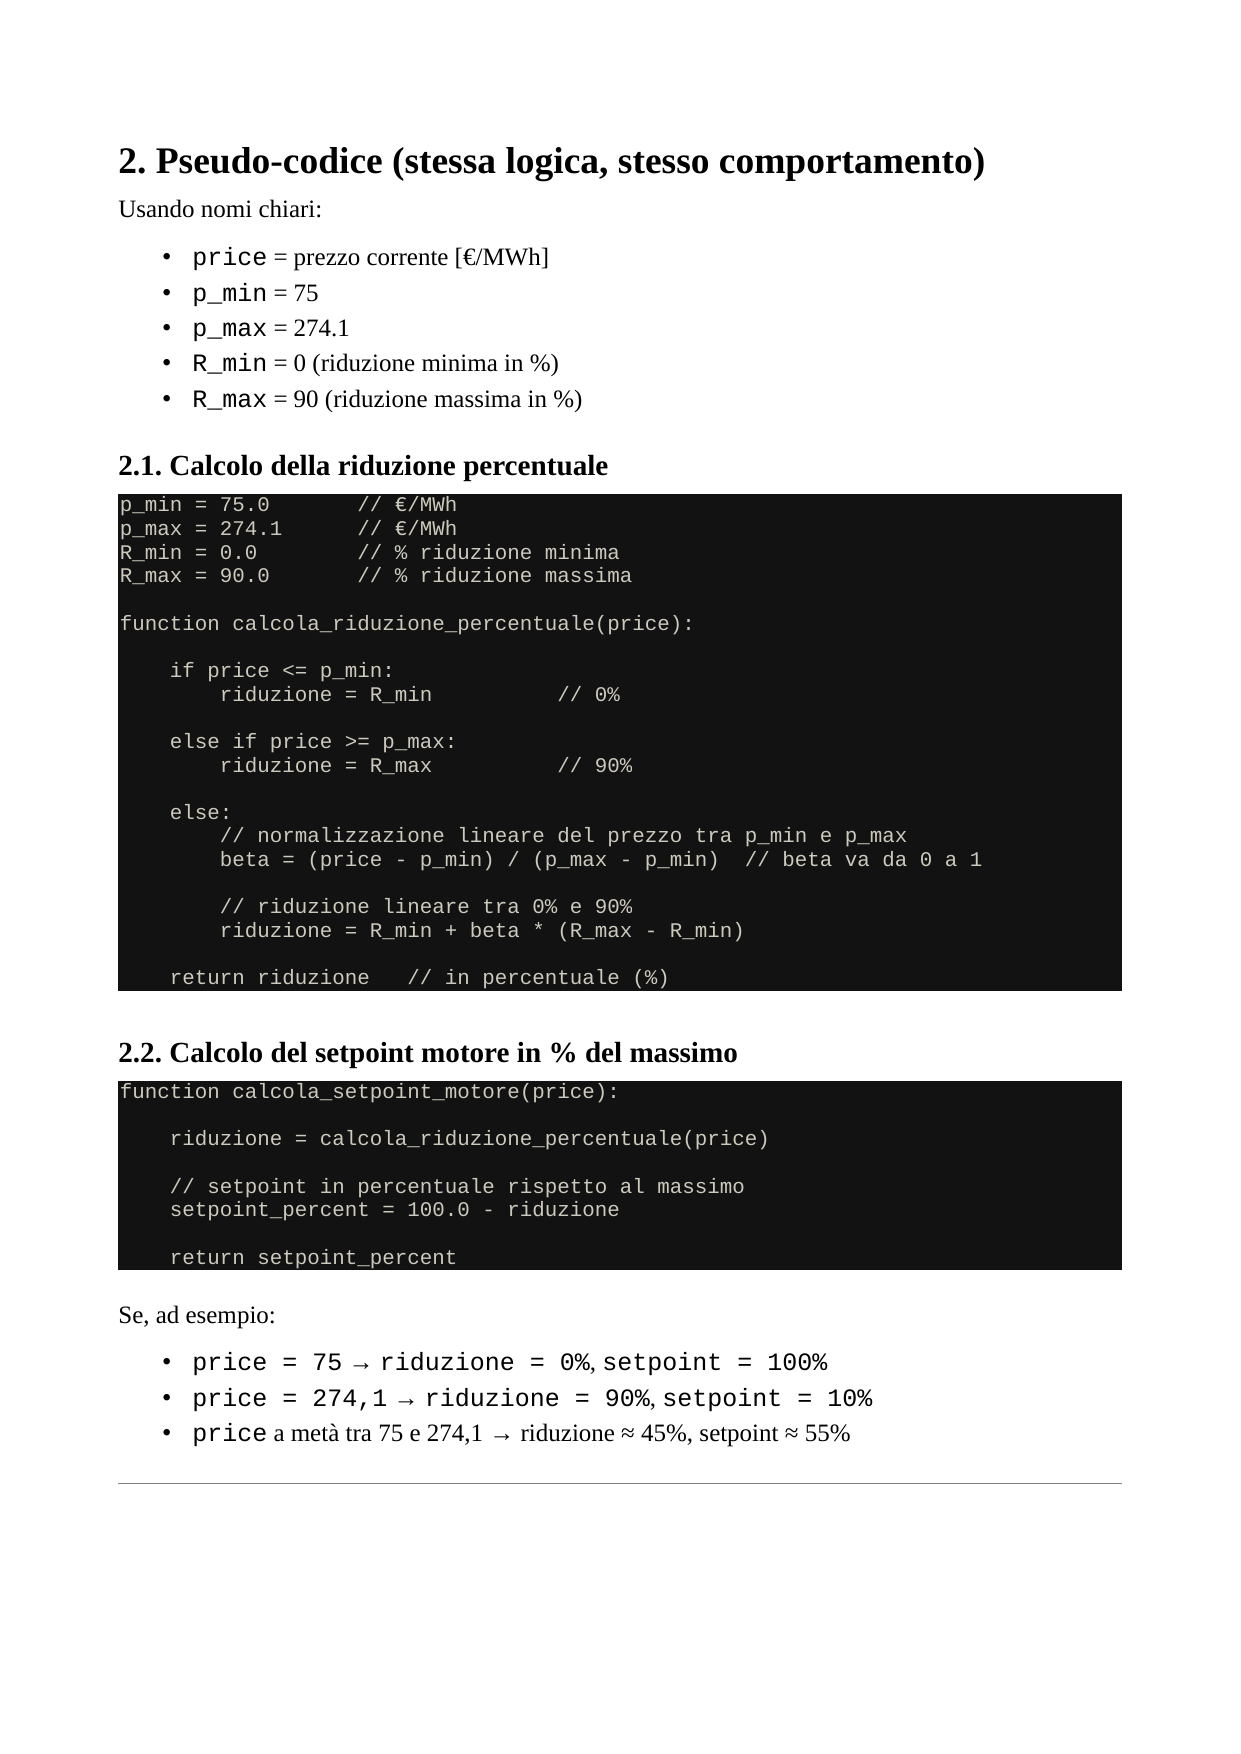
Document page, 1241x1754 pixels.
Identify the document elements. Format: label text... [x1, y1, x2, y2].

text setpoint_percent = 100.0 - riduzione [118, 1199, 1122, 1223]
text function calcola_setpoint_motore(price): [118, 1081, 1122, 1105]
list p_min = 75 [162, 278, 1122, 308]
list price = 274,1 → riduzione = 90%, setpoint = 10% [162, 1383, 1122, 1414]
text else if price >= p_max: [118, 731, 1122, 754]
list R_min = 0 (riduzione minima in %) [162, 348, 1122, 379]
text riduzione = calcola_riduzione_percentuale(price) [118, 1128, 1122, 1152]
text riduzione = R_min // 0% [118, 684, 1122, 707]
text riduzione = R_min + beta * (R_max - R_min) [118, 920, 1122, 944]
text riduzione = R_max // 90% [118, 754, 1122, 778]
text if price <= p_min: [118, 660, 1122, 684]
list price = 75 → riduzione = 0%, setpoint = 100% [162, 1347, 1122, 1378]
text else: [118, 802, 1122, 826]
text R_min = 0.0 // % riduzione minima [118, 542, 1122, 565]
text p_min = 75.0 // €/MWh [118, 494, 1122, 518]
list price = prezzo corrente [€/MWh] [162, 242, 1122, 273]
text p_max = 274.1 // €/MWh [118, 518, 1122, 542]
text Usando nomi chiari: [118, 194, 1122, 223]
text return riduzione // in percentuale (%) [118, 967, 1122, 991]
text return setpoint_percent [118, 1247, 1122, 1270]
subtitle 2.1. Calcolo della riduzione percentuale [118, 448, 1122, 482]
list R_max = 90 (riduzione massima in %) [162, 384, 1122, 415]
text Se, ad esempio: [118, 1300, 1122, 1328]
text R_max = 90.0 // % riduzione massima [118, 565, 1122, 589]
text // setpoint in percentuale rispetto al massimo [118, 1176, 1122, 1199]
text // normalizzazione lineare del prezzo tra p_min e p_max [118, 826, 1122, 849]
text // riduzione lineare tra 0% e 90% [118, 896, 1122, 920]
subtitle 2.2. Calcolo del setpoint motore in % del massimo [118, 1035, 1122, 1069]
list p_max = 274.1 [162, 313, 1122, 344]
text beta = (price - p_min) / (p_max - p_min) // beta va da 0 a 1 [118, 849, 1122, 873]
subtitle 2. Pseudo‑codice (stessa logica, stesso comportamento) [118, 139, 1122, 182]
list price a metà tra 75 e 274,1 → riduzione ≈ 45%, setpoint ≈ 55% [162, 1418, 1122, 1449]
text function calcola_riduzione_percentuale(price): [118, 613, 1122, 636]
